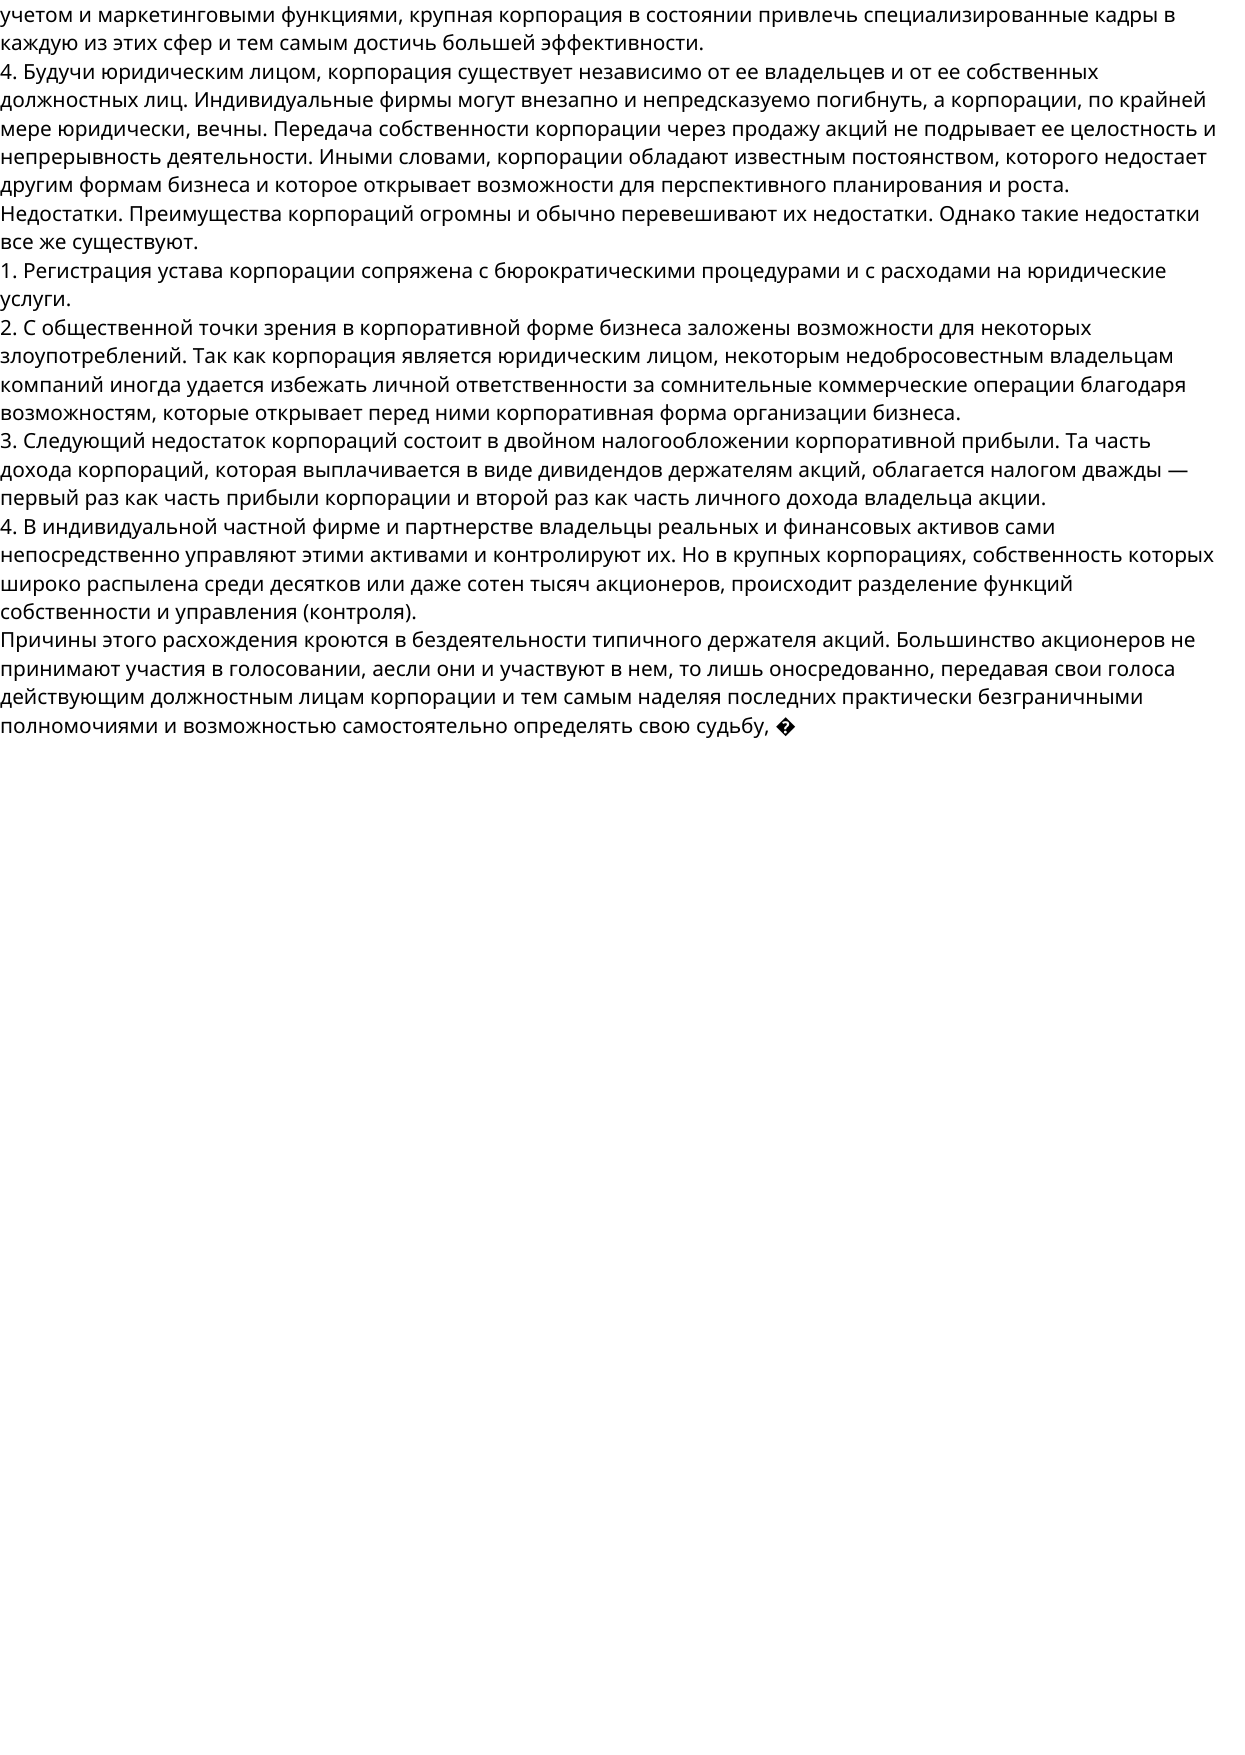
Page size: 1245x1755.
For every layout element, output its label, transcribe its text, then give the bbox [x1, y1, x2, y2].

text Недостатки. Преимущества корпораций огромны и обычно перевешивают их недостатки. Однако такие недостатки все же существуют. [0, 199, 1219, 256]
text 4. Будучи юридическим лицом, корпорация существует независимо от ее владельцев и от ее собственных должностных лиц. Индивидуальные фирмы могут внезапно и непредсказуемо погибнуть, а корпорации, по крайней мере юридически, вечны. Передача собственности корпорации через продажу акций не подрывает ее целостность и непрерывность деятельности. Иными словами, корпорации обладают известным постоянством, которого недостает другим формам бизнеса и которое открывает возможности для перспективного планирования и роста. [0, 57, 1219, 199]
text 1. Регистрация устава корпорации сопряжена с бюрократическими процедурами и с расходами на юридические услуги. [0, 256, 1219, 313]
text учетом и маркетинговыми функциями, крупная корпорация в состоянии привлечь специализированные кадры в каждую из этих сфер и тем самым достичь большей эффективности. [0, 0, 1219, 57]
text 4. В индивидуальной частной фирме и партнерстве владельцы реальных и финансовых активов сами непосредственно управляют этими активами и контролируют их. Но в крупных корпорациях, собственность которых широко распылена среди десятков или даже сотен тысяч акционеров, происходит разделение функций собственности и управления (контроля). [0, 512, 1219, 626]
text 2. С общественной точки зрения в корпоративной форме бизнеса заложены возможности для некоторых злоупотреблений. Так как корпорация является юридическим лицом, некоторым недобросовестным владельцам компаний иногда удается избежать личной ответственности за сомнительные коммерческие операции благодаря возможностям, которые открывает перед ними корпоративная форма организации бизнеса. [0, 313, 1219, 427]
text 3. Следующий недостаток корпораций состоит в двойном налогообложении корпоративной прибыли. Та часть дохода корпораций, которая выплачивается в виде дивидендов держателям акций, облагается налогом дважды — первый раз как часть прибыли корпорации и второй раз как часть личного дохода владельца акции. [0, 427, 1219, 512]
text Причины этого расхождения кроются в бездеятельности типичного держателя акций. Большинство акционеров не принимают участия в голосовании, аесли они и участвуют в нем, то лишь оносредованно, передавая свои голоса действующим должностным лицам корпорации и тем самым наделяя последних практически безграничными полномочиями и возможностью самостоятельно определять свою судьбу, � [0, 626, 1219, 739]
